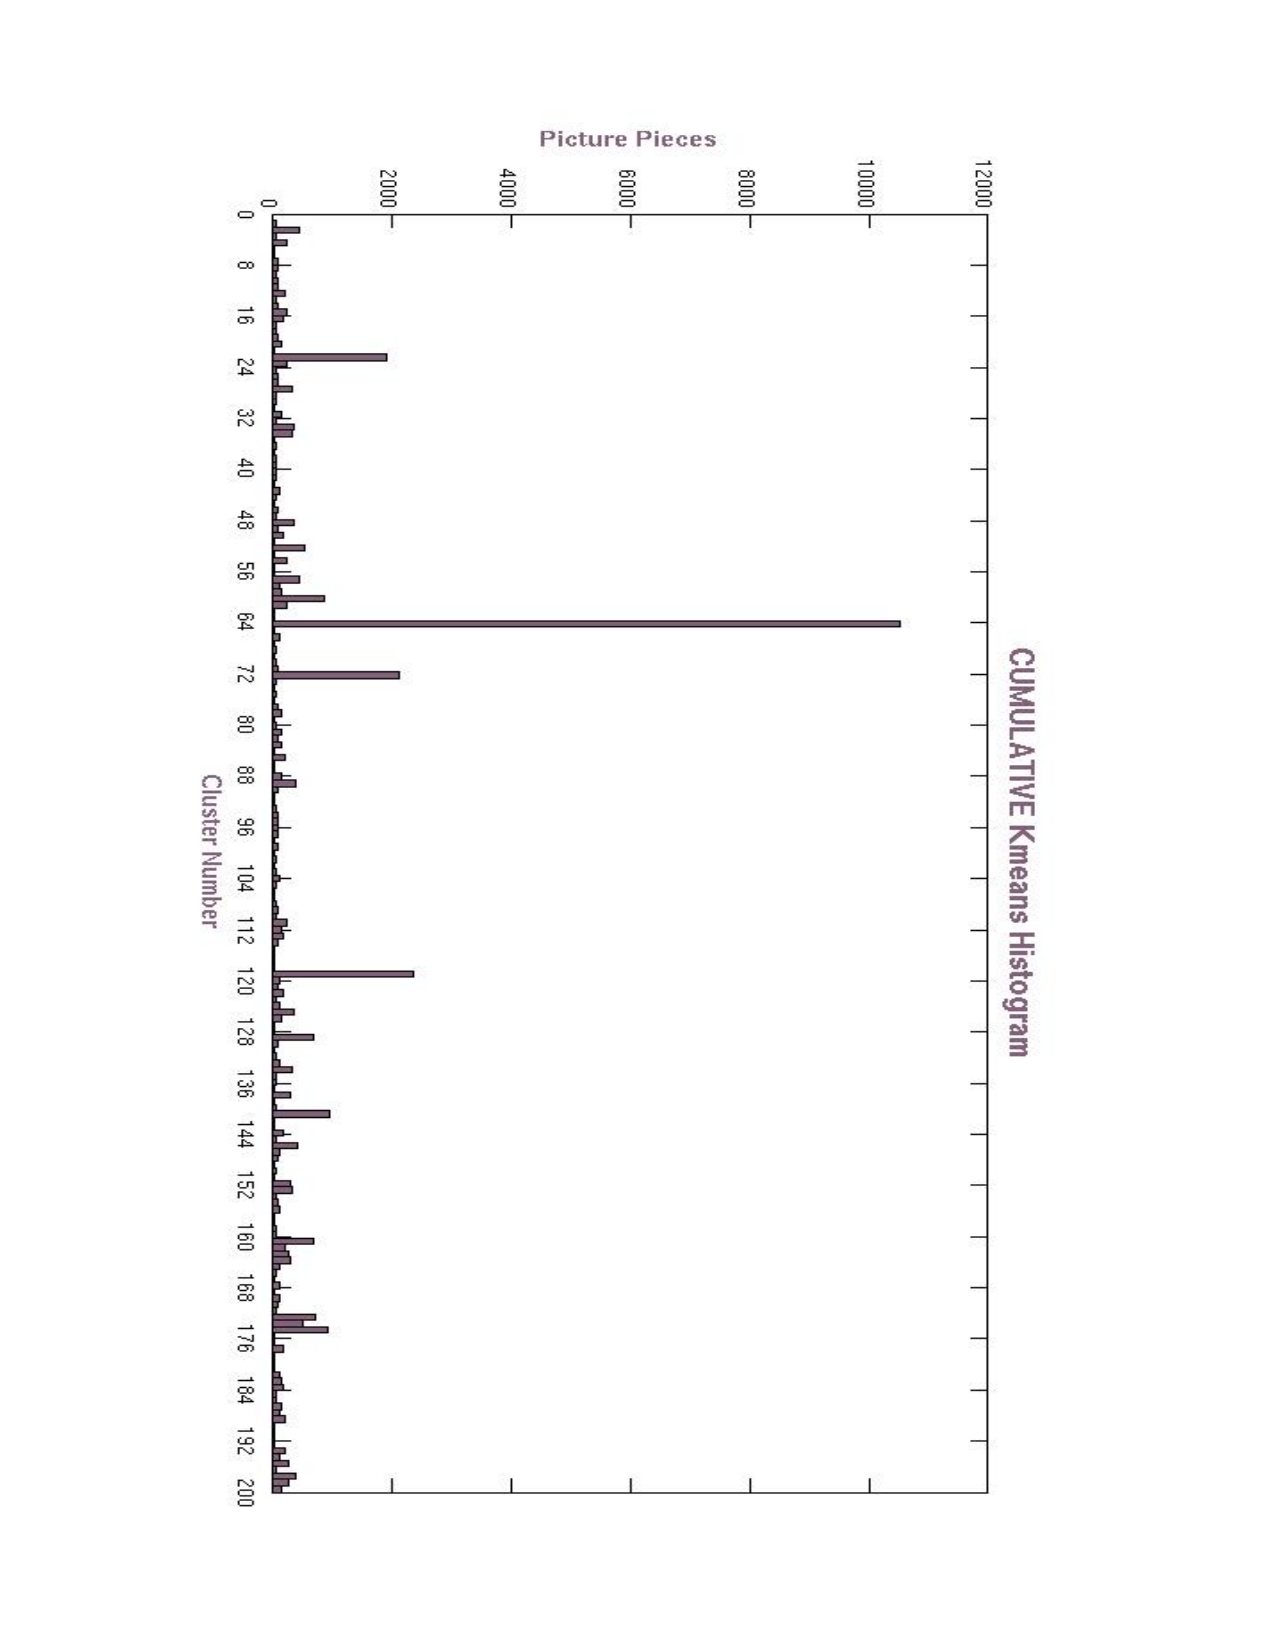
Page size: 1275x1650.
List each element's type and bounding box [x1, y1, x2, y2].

picture [200, 0, 1076, 1650]
